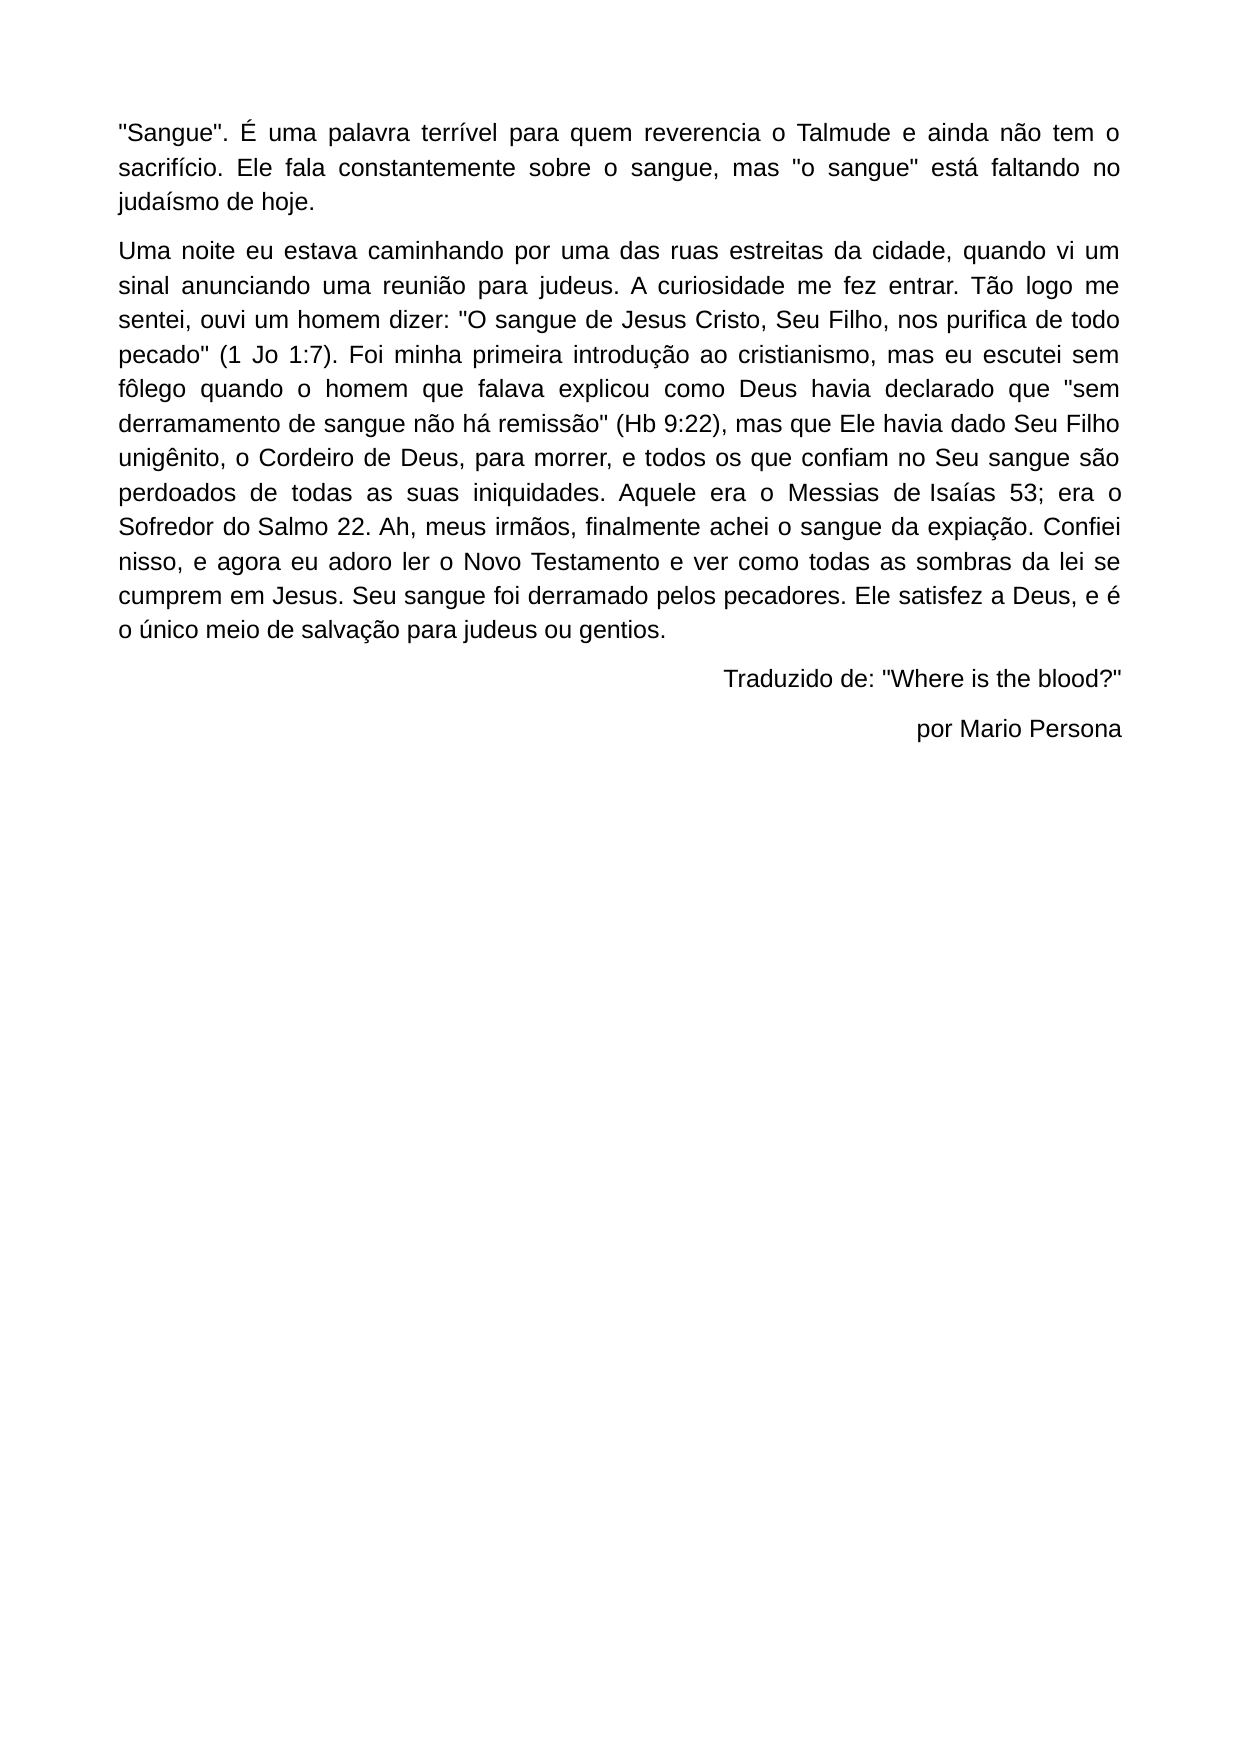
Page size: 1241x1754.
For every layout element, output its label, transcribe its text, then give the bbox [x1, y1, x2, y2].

text Traduzido de: "Where is the blood?" [118, 664, 1122, 693]
text Uma noite eu estava caminhando por uma das ruas estreitas da cidade, quando vi um sinal anunciando uma reunião para judeus. A curiosidade me fez entrar. Tão logo me sentei, ouvi um homem dizer: "O sangue de Jesus Cristo, Seu Filho, nos purifica de todo pecado" (1 Jo 1:7). Foi minha primeira introdução ao cristianismo, mas eu escutei sem fôlego quando o homem que falava explicou como Deus havia declarado que "sem derramamento de sangue não há remissão" (Hb 9:22), mas que Ele havia dado Seu Filho unigênito, o Cordeiro de Deus, para morrer, e todos os que confiam no Seu sangue são perdoados de todas as suas iniquidades. Aquele era o Messias de Isaías 53; era o Sofredor do Salmo 22. Ah, meus irmãos, finalmente achei o sangue da expiação. Confiei nisso, e agora eu adoro ler o Novo Testamento e ver como todas as sombras da lei se cumprem em Jesus. Seu sangue foi derramado pelos pecadores. Ele satisfez a Deus, e é o único meio de salvação para judeus ou gentios. [118, 236, 1122, 644]
text por Mario Persona [118, 713, 1122, 742]
text "Sangue". É uma palavra terrível para quem reverencia o Talmude e ainda não tem o sacrifício. Ele fala constantemente sobre o sangue, mas "o sangue" está faltando no judaísmo de hoje. [118, 118, 1122, 216]
